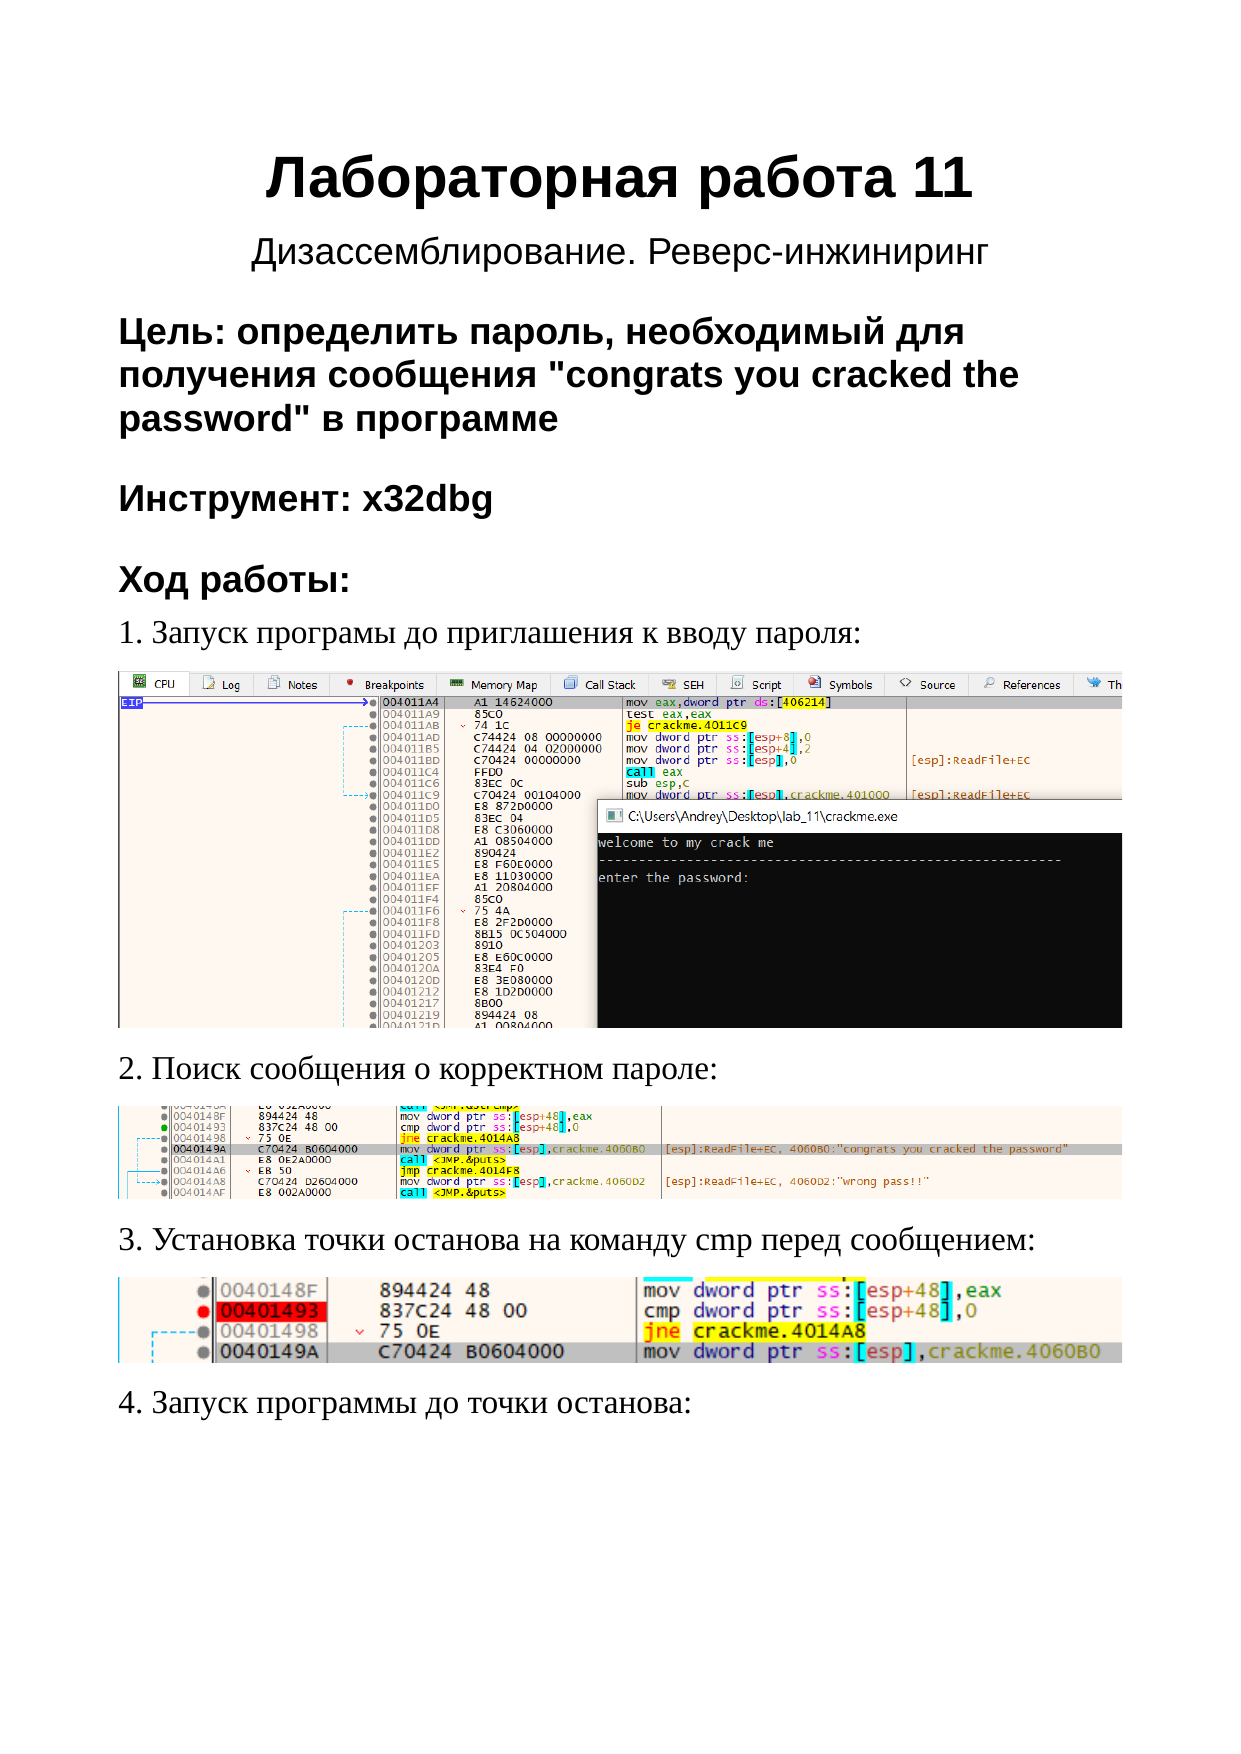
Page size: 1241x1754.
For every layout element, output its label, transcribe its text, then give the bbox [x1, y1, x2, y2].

picture [118, 671, 1123, 1028]
text 4. Запуск программы до точки останова: [118, 1383, 1122, 1421]
text 2. Поиск сообщения о корректном пароле: [118, 1048, 1122, 1086]
subtitle Ход работы: [118, 557, 1122, 600]
subtitle Инструмент: x32dbg [118, 476, 1122, 519]
text 3. Установка точки останова на команду cmp перед сообщением: [118, 1219, 1122, 1257]
text 1. Запуск програмы до приглашения к вводу пароля: [118, 613, 1122, 651]
picture [120, 1106, 1123, 1199]
subtitle Дизассемблирование. Реверс-инжиниринг [118, 229, 1122, 272]
subtitle Цель: определить пароль, необходимый для получения сообщения "congrats you cracked the password" в программе [118, 309, 1122, 439]
picture [120, 1277, 1123, 1363]
title Лабораторная работа 11 [118, 143, 1122, 210]
